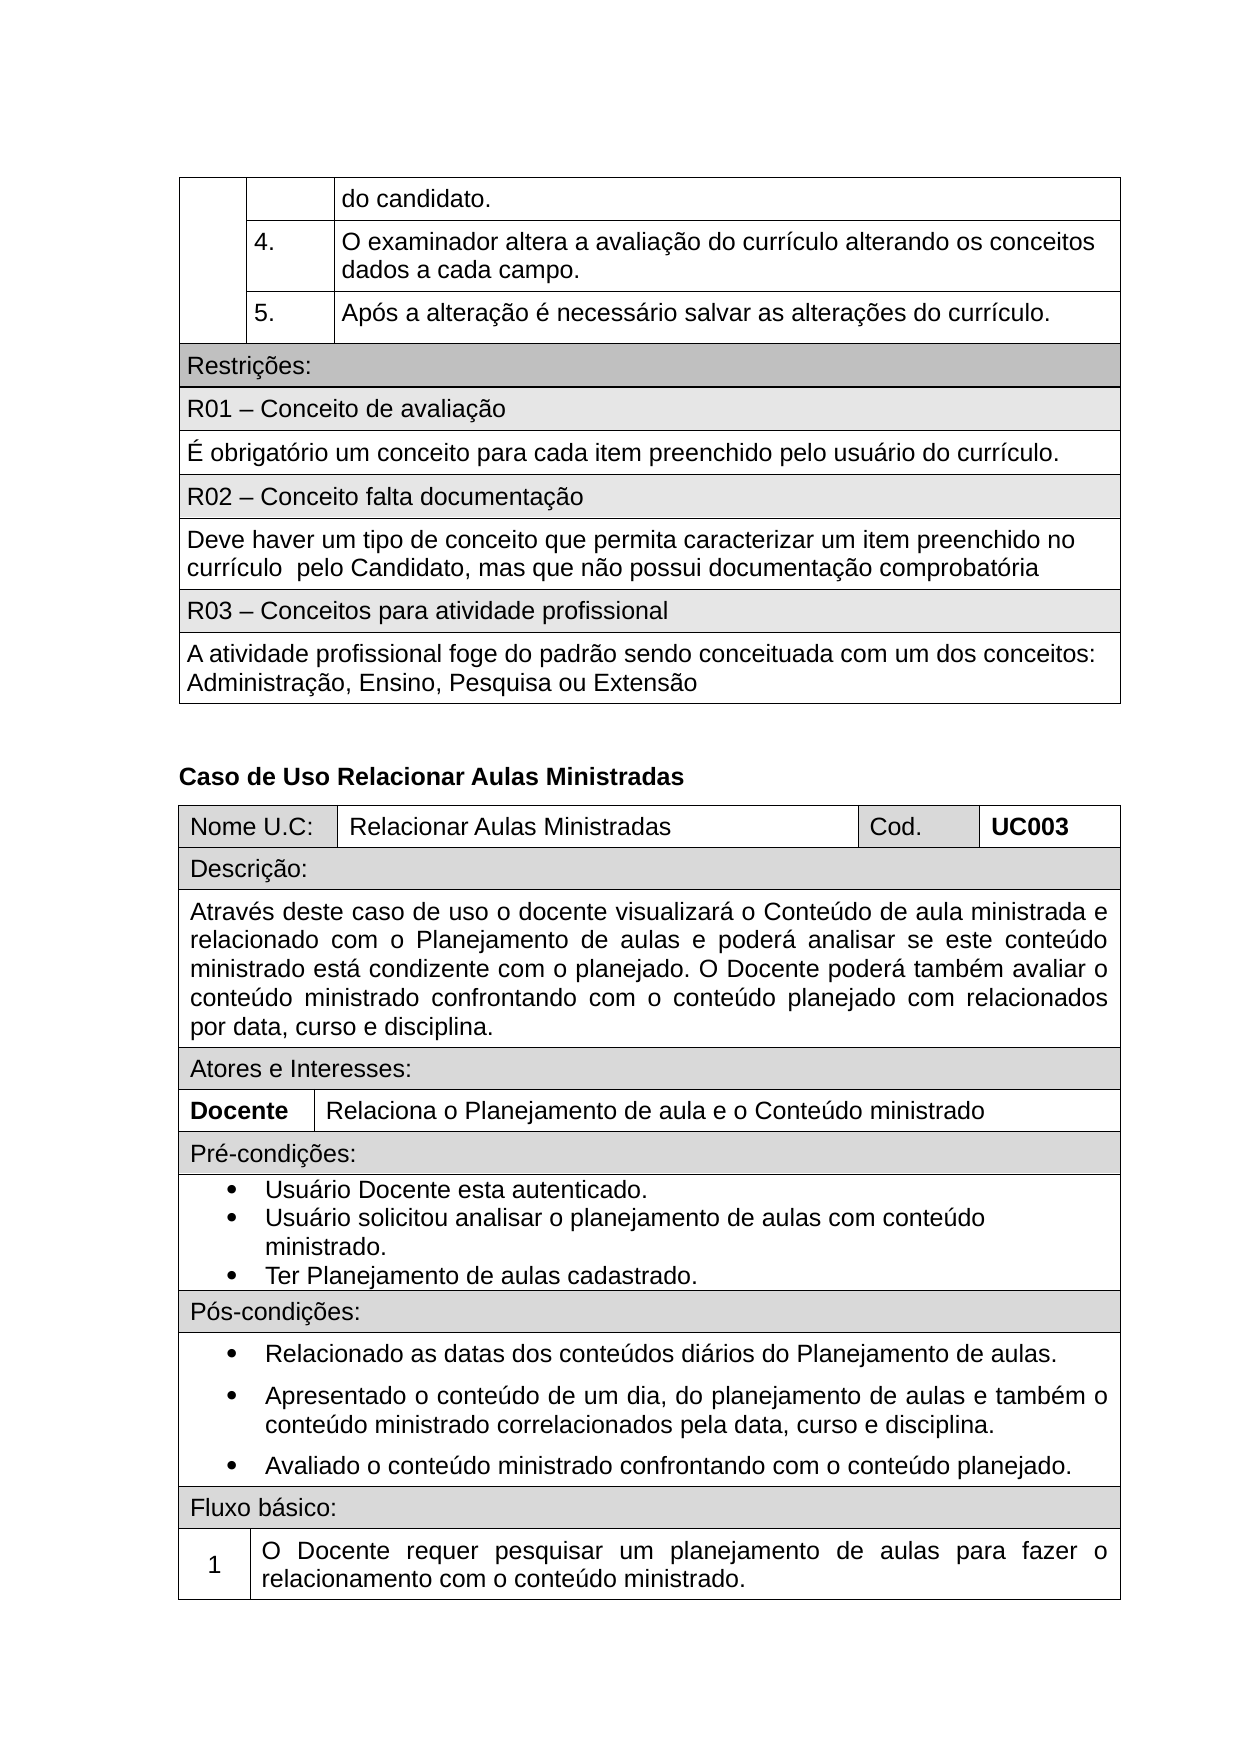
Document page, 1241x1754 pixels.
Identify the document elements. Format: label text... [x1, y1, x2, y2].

table_cell [1121, 343, 1240, 386]
table_cell Após a alteração é necessário salvar as alterações do currículo. [335, 292, 1120, 343]
table_cell Pré-condições: [179, 1132, 1120, 1173]
table_header Relacionar Aulas Ministradas [338, 806, 858, 847]
table_cell [1121, 430, 1240, 474]
table_header UC003 [980, 806, 1120, 847]
table_cell Relacionado as datas dos conteúdos diários do Planejamento de aulas. Apresentado o conteúdo de um dia, do planejamento de aulas e também o conteúdo ministrado correlacionados pela data, curso e disciplina. Avaliado o conteúdo ministrado confrontando com o conteúdo planejado. [179, 1333, 1120, 1486]
table_cell Relaciona o Planejamento de aula e o Conteúdo ministrado [315, 1090, 1120, 1131]
table_cell [1121, 177, 1240, 219]
table_cell Docente [179, 1090, 314, 1131]
table_cell do candidato. [335, 178, 1120, 219]
table_cell Atores e Interesses: [179, 1048, 1120, 1089]
subtitle Caso de Uso Relacionar Aulas Ministradas [177, 762, 1122, 790]
table_cell A atividade profissional foge do padrão sendo conceituada com um dos conceitos: Administração, Ensino, Pesquisa ou Extensão [180, 633, 1120, 703]
table_cell [1121, 386, 1240, 430]
table_cell Descrição: [179, 848, 1120, 889]
table_cell Deve haver um tipo de conceito que permita caracterizar um item preenchido no currículo pelo Candidato, mas que não possui documentação comprobatória [180, 519, 1120, 588]
table_cell [1121, 474, 1240, 517]
table_header Cod. [859, 806, 979, 847]
table_cell [180, 178, 246, 343]
table_cell Fluxo básico: [179, 1487, 1120, 1528]
table_cell 4. [247, 221, 334, 291]
table_cell [1121, 589, 1240, 632]
table_cell 1 [179, 1529, 250, 1599]
table_cell [1121, 220, 1240, 291]
table_cell R01 – Conceito de avaliação [180, 388, 1120, 430]
table_cell R02 – Conceito falta documentação [180, 475, 1120, 517]
table_cell [247, 178, 334, 219]
table_cell O Docente requer pesquisar um planejamento de aulas para fazer o relacionamento com o conteúdo ministrado. [251, 1529, 1120, 1599]
table_cell [1121, 518, 1240, 588]
table_cell O examinador altera a avaliação do currículo alterando os conceitos dados a cada campo. [335, 221, 1120, 291]
table_cell Pós-condições: [179, 1291, 1120, 1332]
table_cell É obrigatório um conceito para cada item preenchido pelo usuário do currículo. [180, 431, 1120, 474]
table_cell Restrições: [180, 344, 1120, 386]
table_cell R03 – Conceitos para atividade profissional [180, 590, 1120, 632]
table_cell Através deste caso de uso o docente visualizará o Conteúdo de aula ministrada e relacionado com o Planejamento de aulas e poderá analisar se este conteúdo ministrado está condizente com o planejado. O Docente poderá também avaliar o conteúdo ministrado confrontando com o conteúdo planejado com relacionados por data, curso e disciplina. [179, 890, 1120, 1047]
table_cell 5. [247, 292, 334, 343]
table_cell [1121, 291, 1240, 343]
table_header Nome U.C: [179, 806, 337, 847]
table_cell [1121, 632, 1240, 703]
table_cell Usuário Docente esta autenticado. Usuário solicitou analisar o planejamento de aulas com conteúdo ministrado. Ter Planejamento de aulas cadastrado. [179, 1175, 1120, 1290]
